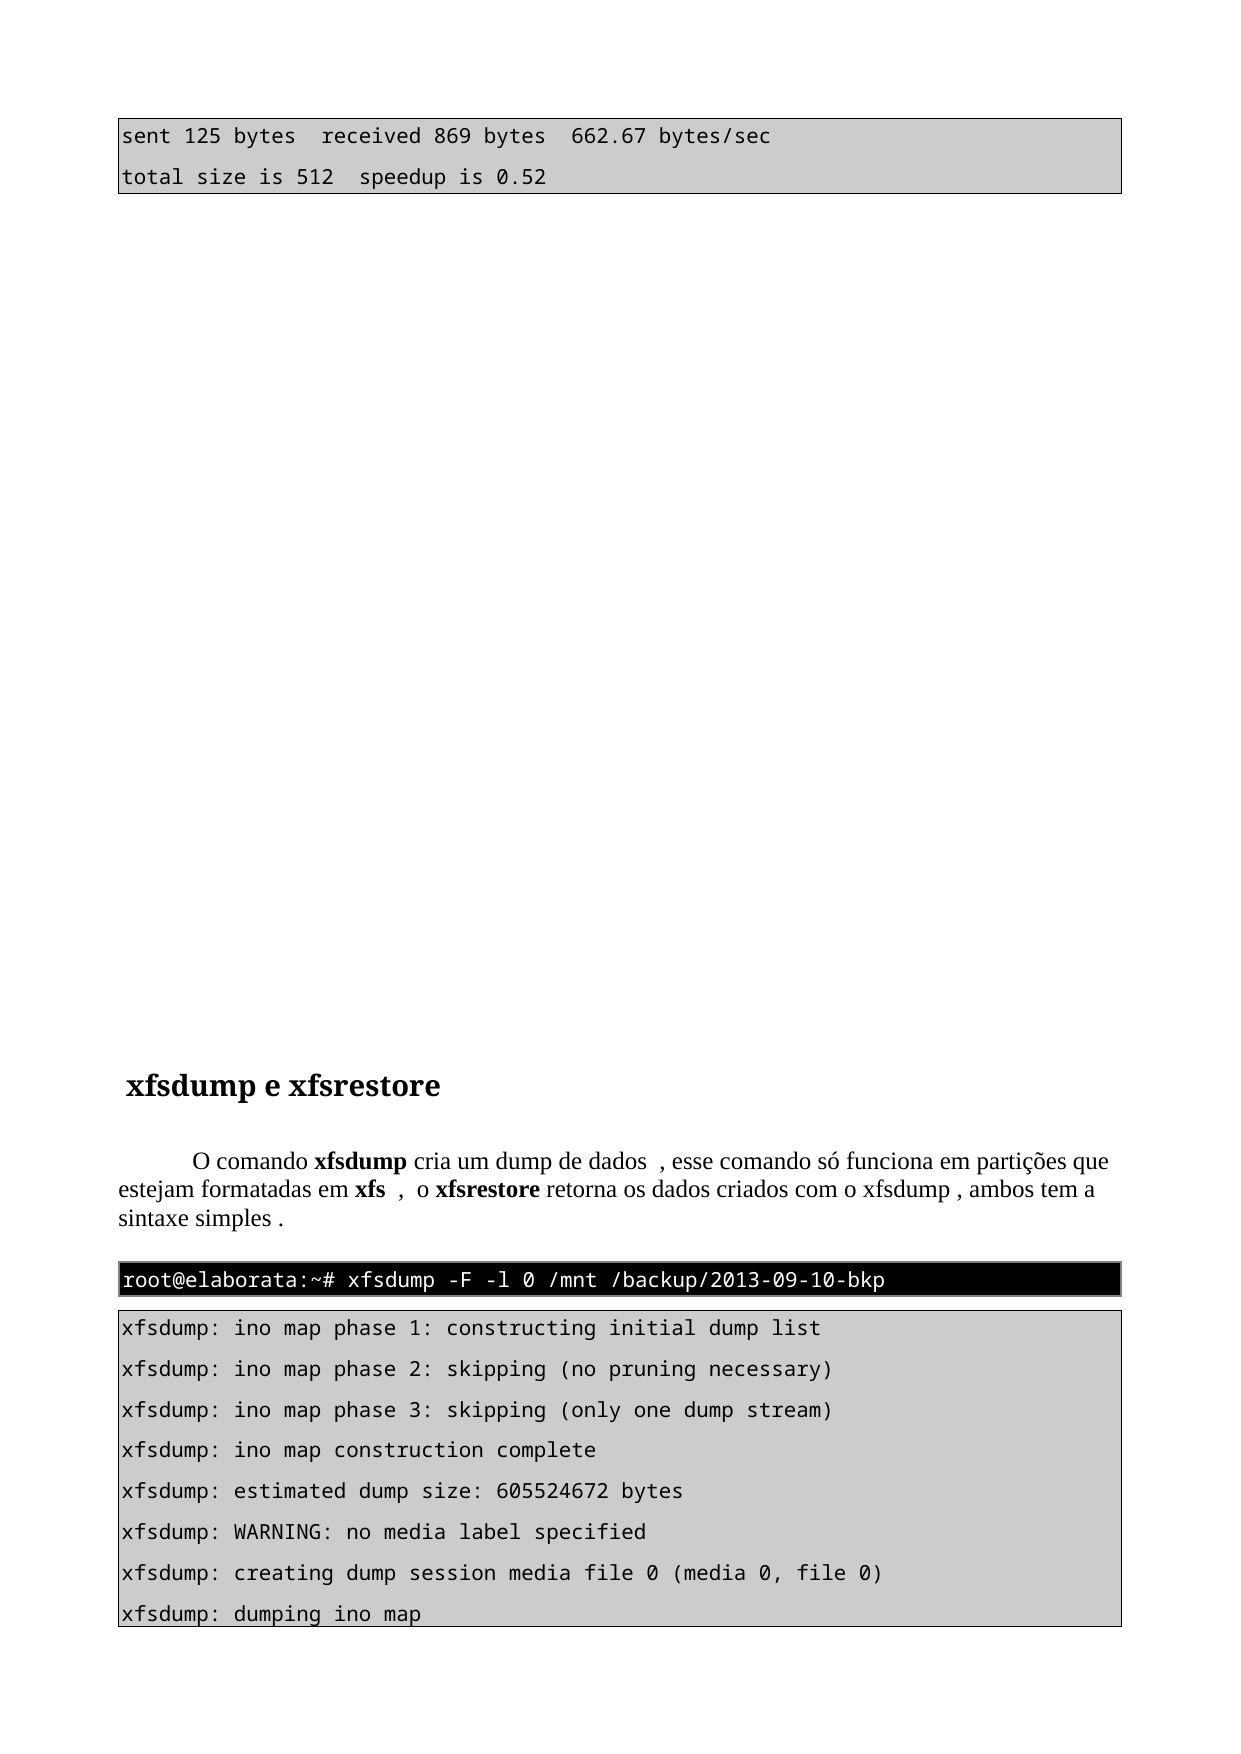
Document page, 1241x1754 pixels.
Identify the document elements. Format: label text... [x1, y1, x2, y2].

text xfsdump: estimated dump size: 605524672 bytes [119, 1473, 1121, 1505]
text xfsdump: ino map phase 2: skipping (no pruning necessary) [119, 1351, 1121, 1382]
text root@elaborata:~# xfsdump -F -l 0 /mnt /backup/2013-09-10-bkp [120, 1263, 1120, 1295]
text xfsdump: ino map construction complete [119, 1432, 1121, 1464]
text total size is 512 speedup is 0.52 [119, 159, 1121, 193]
text xfsdump: WARNING: no media label specified [119, 1514, 1121, 1546]
text xfsdump: dumping ino map [119, 1596, 1121, 1626]
text xfsdump: ino map phase 3: skipping (only one dump stream) [119, 1392, 1121, 1423]
text xfsdump: creating dump session media file 0 (media 0, file 0) [119, 1555, 1121, 1586]
text xfsdump: ino map phase 1: constructing initial dump list [119, 1311, 1121, 1341]
text O comando xfsdump cria um dump de dados , esse comando só funciona em partições que estejam formatadas em xfs , o xfsrestore retorna os dados criados com o xfsdump , ambos tem a sintaxe simples . [118, 1146, 1122, 1232]
subtitle xfsdump e xfsrestore [118, 1065, 1122, 1104]
text sent 125 bytes received 869 bytes 662.67 bytes/sec [119, 119, 1121, 150]
